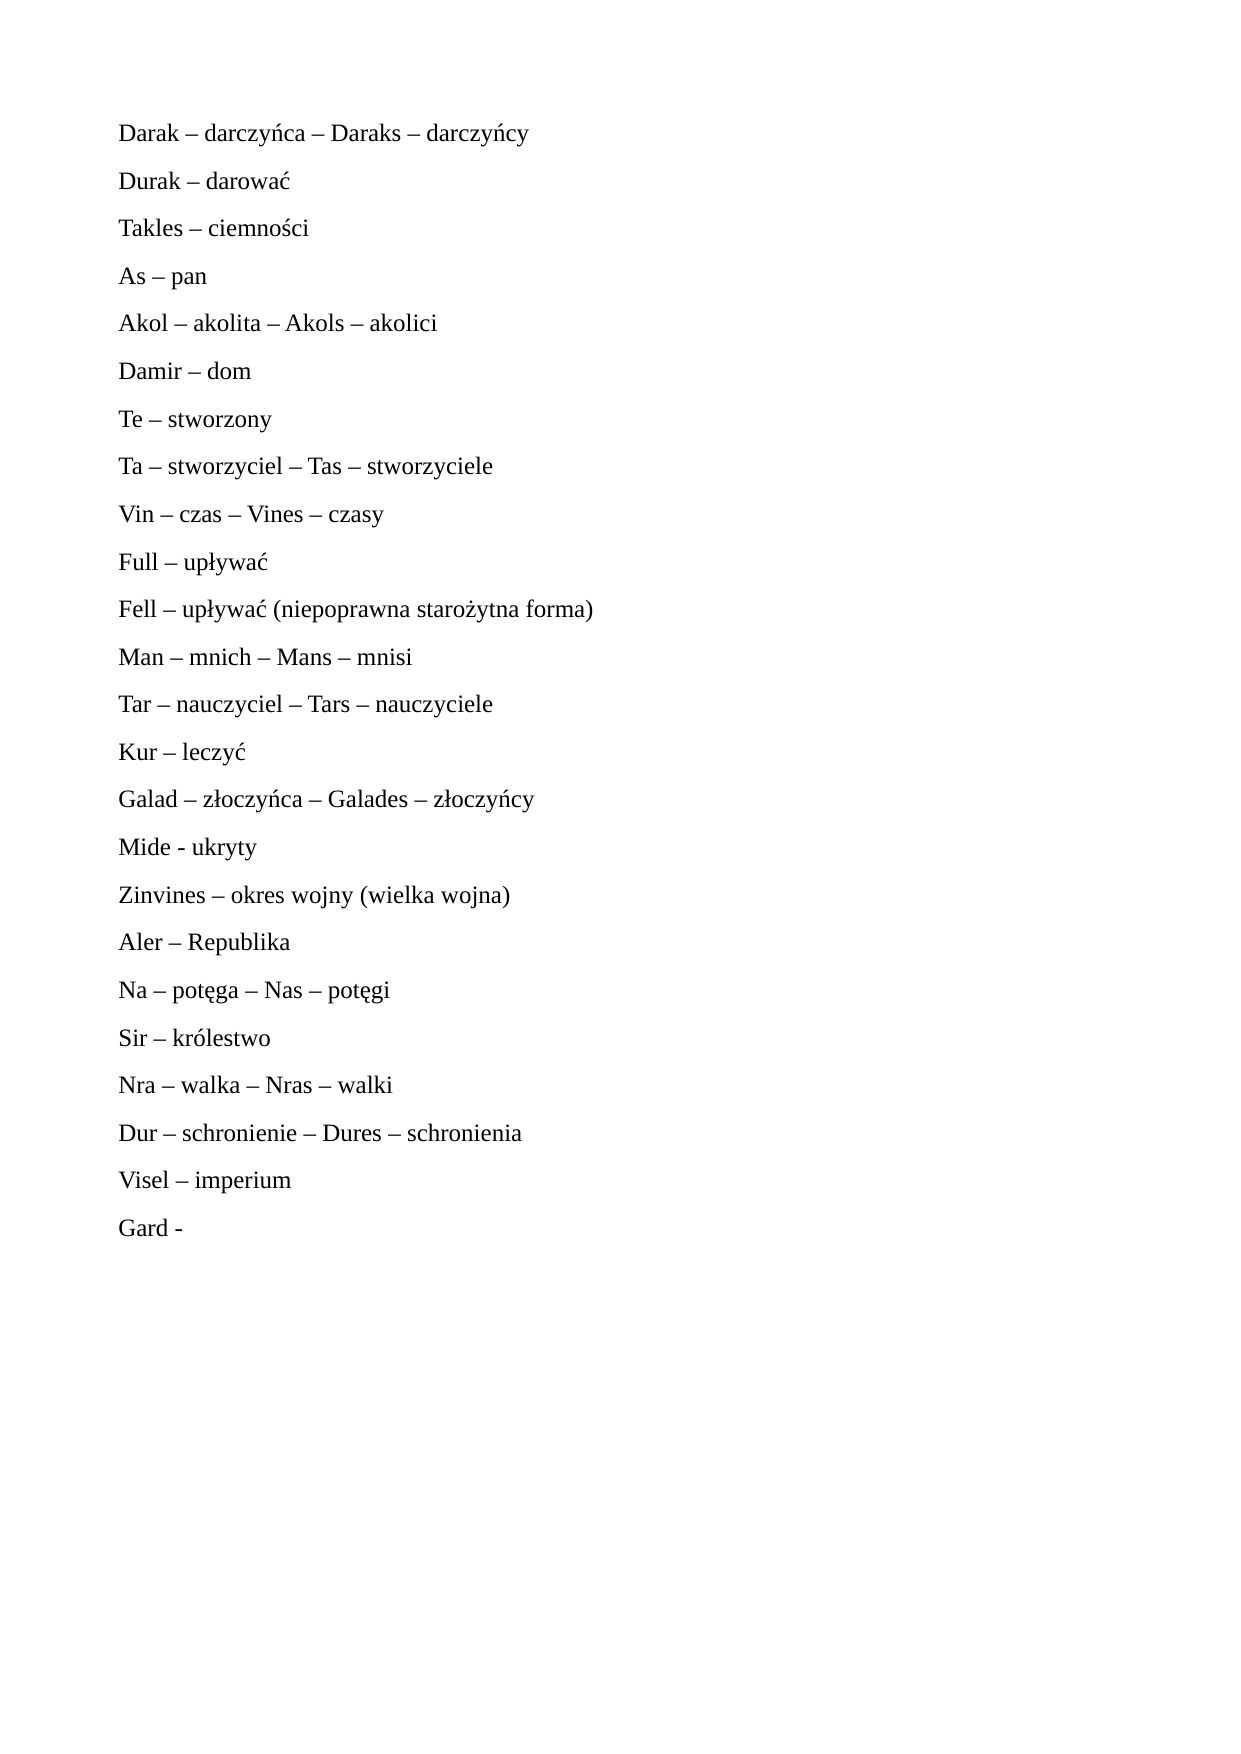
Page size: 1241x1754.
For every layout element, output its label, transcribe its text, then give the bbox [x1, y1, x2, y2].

text Damir – dom [118, 356, 1122, 385]
text Man – mnich – Mans – mnisi [118, 642, 1122, 671]
text Nra – walka – Nras – walki [118, 1070, 1122, 1099]
text Aler – Republika [118, 927, 1122, 956]
text Dur – schronienie – Dures – schronienia [118, 1118, 1122, 1147]
text Ta – stworzyciel – Tas – stworzyciele [118, 451, 1122, 480]
text Darak – darczyńca – Daraks – darczyńcy [118, 118, 1122, 147]
text Tar – nauczyciel – Tars – nauczyciele [118, 689, 1122, 718]
text Gard - [118, 1213, 1122, 1242]
text Te – stworzony [118, 404, 1122, 432]
text Visel – imperium [118, 1165, 1122, 1194]
text Na – potęga – Nas – potęgi [118, 975, 1122, 1004]
text Zinvines – okres wojny (wielka wojna) [118, 880, 1122, 908]
text Full – upływać [118, 547, 1122, 575]
text Fell – upływać (niepoprawna starożytna forma) [118, 594, 1122, 623]
text As – pan [118, 261, 1122, 290]
text Galad – złoczyńca – Galades – złoczyńcy [118, 784, 1122, 813]
text Mide - ukryty [118, 832, 1122, 861]
text Akol – akolita – Akols – akolici [118, 308, 1122, 337]
text Takles – ciemności [118, 213, 1122, 242]
text Sir – królestwo [118, 1023, 1122, 1051]
text Vin – czas – Vines – czasy [118, 499, 1122, 528]
text Durak – darować [118, 166, 1122, 194]
text Kur – leczyć [118, 737, 1122, 766]
